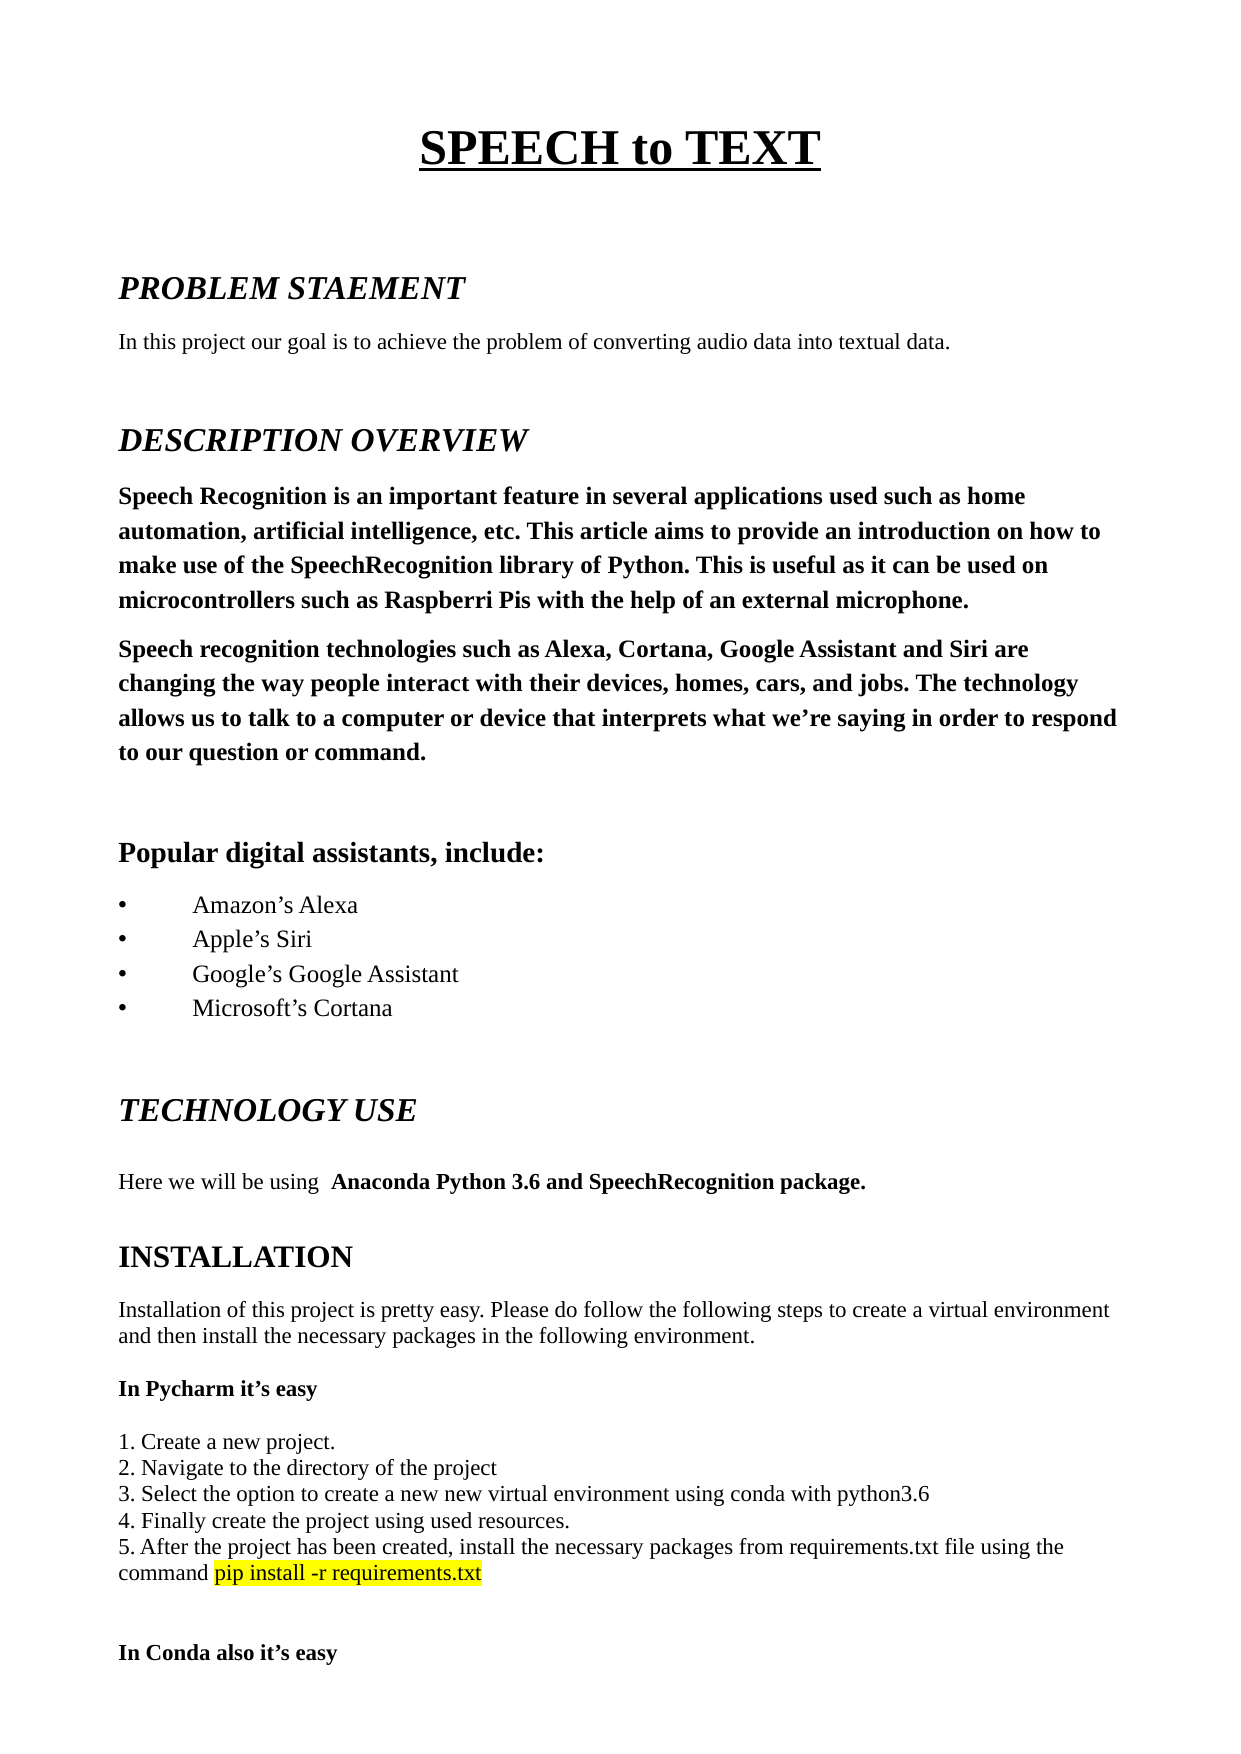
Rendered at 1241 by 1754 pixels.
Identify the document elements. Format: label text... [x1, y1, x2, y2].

text 2. Navigate to the directory of the project [118, 1454, 1122, 1480]
text SPEECH to TEXT [118, 118, 1122, 176]
text PROBLEM STAEMENT [118, 268, 1122, 306]
text Speech recognition technologies such as Alexa, Cortana, Google Assistant and Siri are changing the way people interact with their devices, homes, cars, and jobs. The technology allows us to talk to a computer or device that interprets what we’re saying in order to respond to our question or command. [118, 634, 1122, 766]
text Installation of this project is pretty easy. Please do follow the following steps to create a virtual environment and then install the necessary packages in the following environment. [118, 1296, 1122, 1349]
text 4. Finally create the project using used resources. [118, 1507, 1122, 1533]
text In Conda also it’s easy [118, 1638, 1122, 1665]
text Speech Recognition is an important feature in several applications used such as home automation, artificial intelligence, etc. This article aims to provide an introduction on how to make use of the SpeechRecognition library of Python. This is useful as it can be used on microcontrollers such as Raspberri Pis with the help of an external microphone. [118, 481, 1122, 613]
text 5. After the project has been created, install the necessary packages from requirements.txt file using the command pip install -r requirements.txt [118, 1533, 1122, 1586]
text 3. Select the option to create a new new virtual environment using conda with python3.6 [118, 1480, 1122, 1507]
list Amazon’s Alexa [118, 890, 1122, 919]
text Popular digital assistants, include: [118, 835, 1122, 869]
text 1. Create a new project. [118, 1428, 1122, 1454]
list Microsoft’s Cortana [118, 993, 1122, 1022]
list Google’s Google Assistant [118, 959, 1122, 988]
list Apple’s Siri [118, 924, 1122, 953]
text DESCRIPTION OVERVIEW [118, 421, 1122, 459]
text In this project our goal is to achieve the problem of converting audio data into textual data. [118, 328, 1122, 355]
text TECHNOLOGY USE [118, 1090, 1122, 1128]
text INSTALLATION [118, 1238, 1122, 1274]
text In Pycharm it’s easy [118, 1375, 1122, 1401]
text Here we will be using Anaconda Python 3.6 and SpeechRecognition package. [118, 1151, 1122, 1194]
